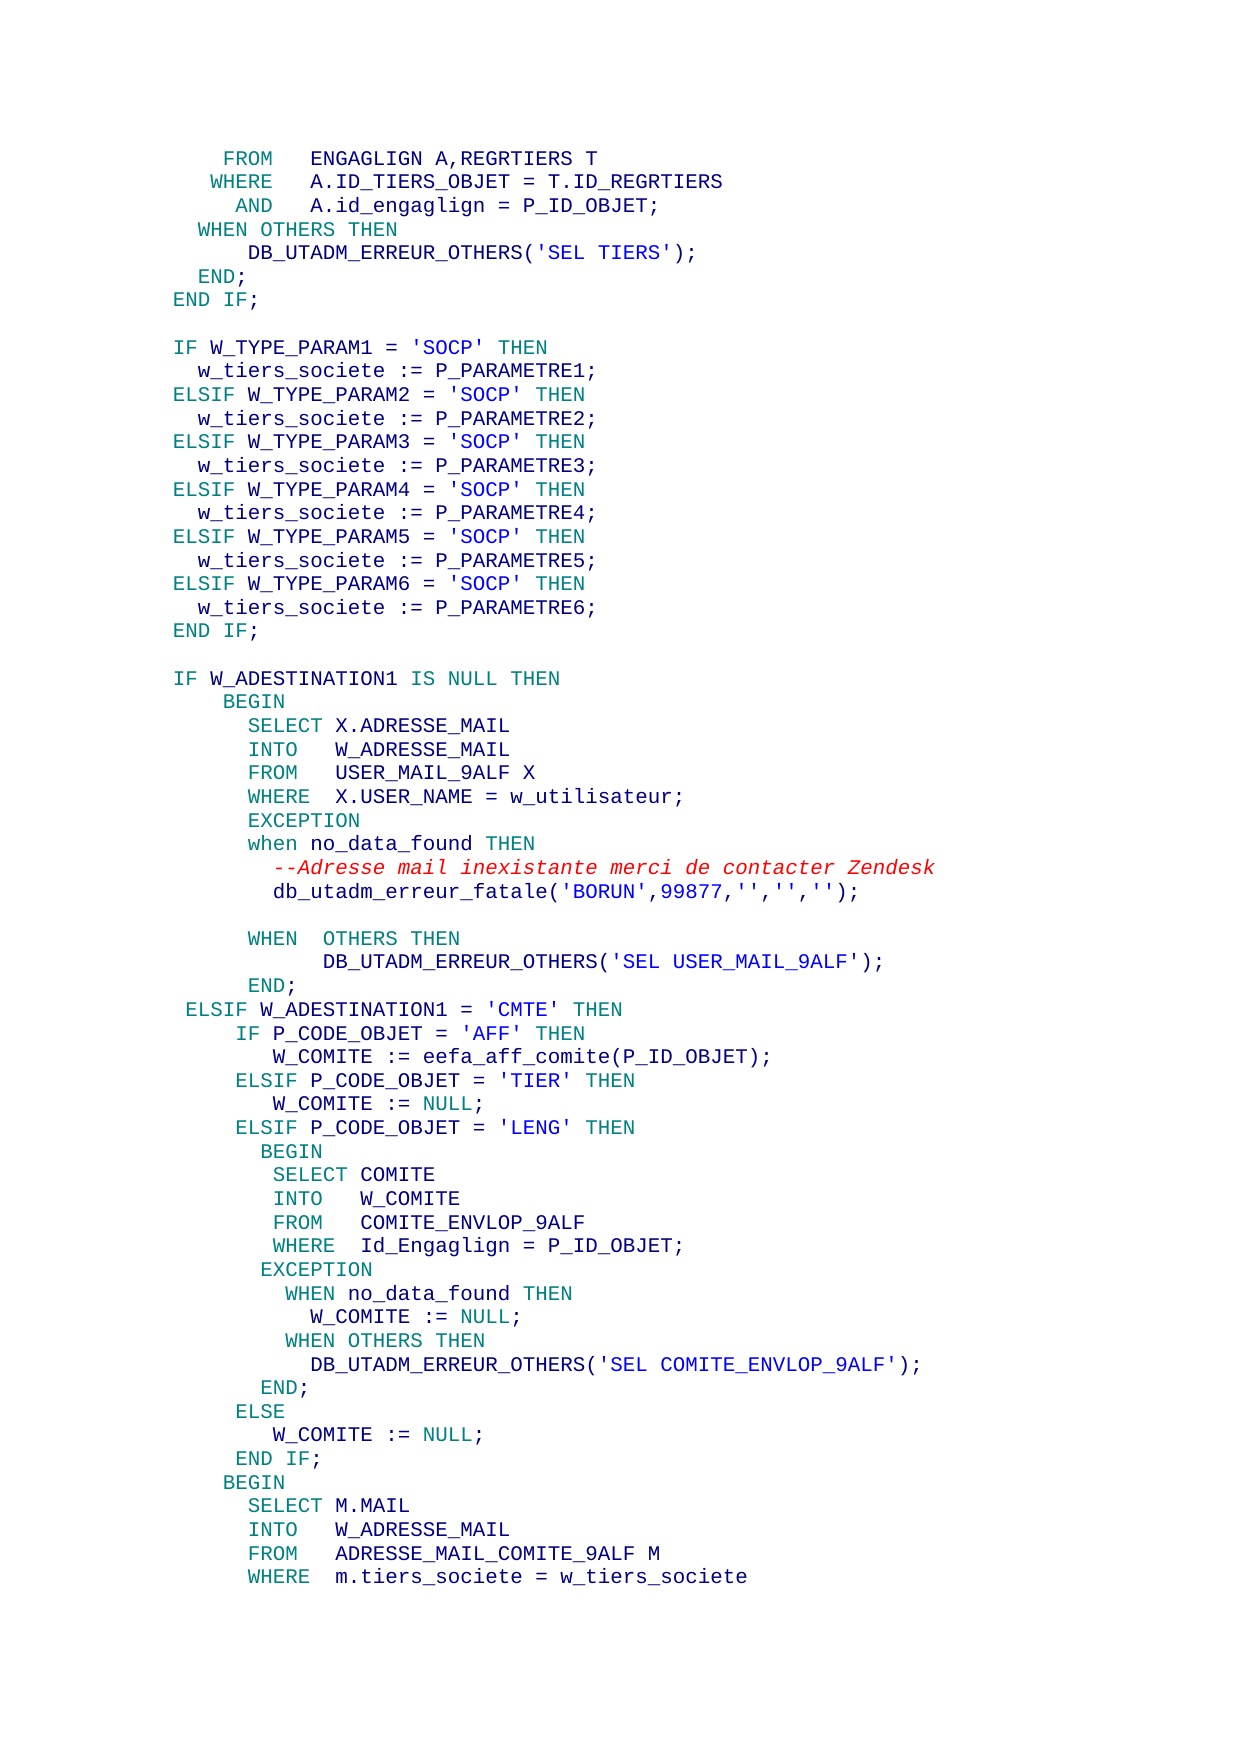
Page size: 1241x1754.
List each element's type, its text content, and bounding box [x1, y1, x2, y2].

text INTO W_ADRESSE_MAIL [148, 1519, 1093, 1543]
text FROM ENGAGLIGN A,REGRTIERS T [148, 148, 1093, 171]
text END IF; [148, 289, 1093, 313]
text WHERE Id_Engaglign = P_ID_OBJET; [148, 1235, 1093, 1259]
text WHEN OTHERS THEN [148, 928, 1093, 952]
text w_tiers_societe := P_PARAMETRE5; [148, 549, 1093, 573]
text W_COMITE := NULL; [148, 1093, 1093, 1117]
text SELECT COMITE [148, 1164, 1093, 1188]
text db_utadm_erreur_fatale('BORUN',99877,'','',''); [148, 881, 1093, 904]
text IF W_TYPE_PARAM1 = 'SOCP' THEN [148, 337, 1093, 360]
text AND A.id_engaglign = P_ID_OBJET; [148, 195, 1093, 218]
text WHEN OTHERS THEN [148, 1330, 1093, 1353]
text EXCEPTION [148, 810, 1093, 833]
text END; [148, 975, 1093, 999]
text DB_UTADM_ERREUR_OTHERS('SEL USER_MAIL_9ALF'); [148, 952, 1093, 975]
text EXCEPTION [148, 1259, 1093, 1283]
text W_COMITE := NULL; [148, 1306, 1093, 1330]
text w_tiers_societe := P_PARAMETRE1; [148, 360, 1093, 384]
text INTO W_COMITE [148, 1188, 1093, 1212]
text W_COMITE := eefa_aff_comite(P_ID_OBJET); [148, 1046, 1093, 1070]
text WHEN no_data_found THEN [148, 1283, 1093, 1306]
text w_tiers_societe := P_PARAMETRE2; [148, 408, 1093, 431]
text SELECT M.MAIL [148, 1495, 1093, 1519]
text when no_data_found THEN [148, 833, 1093, 857]
text WHEN OTHERS THEN [148, 218, 1093, 242]
text BEGIN [148, 1141, 1093, 1164]
text FROM USER_MAIL_9ALF X [148, 762, 1093, 786]
text ELSIF W_TYPE_PARAM6 = 'SOCP' THEN [148, 573, 1093, 597]
text WHERE A.ID_TIERS_OBJET = T.ID_REGRTIERS [148, 171, 1093, 195]
text FROM COMITE_ENVLOP_9ALF [148, 1212, 1093, 1235]
text INTO W_ADRESSE_MAIL [148, 739, 1093, 762]
text ELSIF P_CODE_OBJET = 'LENG' THEN [148, 1117, 1093, 1141]
text W_COMITE := NULL; [148, 1424, 1093, 1448]
text w_tiers_societe := P_PARAMETRE4; [148, 502, 1093, 526]
text --Adresse mail inexistante merci de contacter Zendesk [148, 857, 1093, 881]
text ELSIF W_TYPE_PARAM5 = 'SOCP' THEN [148, 526, 1093, 549]
text IF P_CODE_OBJET = 'AFF' THEN [148, 1022, 1093, 1046]
text ELSE [148, 1401, 1093, 1424]
text w_tiers_societe := P_PARAMETRE6; [148, 597, 1093, 621]
text DB_UTADM_ERREUR_OTHERS('SEL TIERS'); [148, 242, 1093, 266]
text END; [148, 266, 1093, 289]
text END IF; [148, 621, 1093, 644]
text w_tiers_societe := P_PARAMETRE3; [148, 455, 1093, 479]
text ELSIF W_TYPE_PARAM2 = 'SOCP' THEN [148, 384, 1093, 408]
text WHERE X.USER_NAME = w_utilisateur; [148, 786, 1093, 810]
text END; [148, 1377, 1093, 1401]
text ELSIF W_ADESTINATION1 = 'CMTE' THEN [148, 999, 1093, 1022]
text BEGIN [148, 1472, 1093, 1495]
text WHERE m.tiers_societe = w_tiers_societe [148, 1566, 1093, 1590]
text IF W_ADESTINATION1 IS NULL THEN [148, 668, 1093, 691]
text FROM ADRESSE_MAIL_COMITE_9ALF M [148, 1543, 1093, 1566]
text ELSIF W_TYPE_PARAM4 = 'SOCP' THEN [148, 479, 1093, 502]
text DB_UTADM_ERREUR_OTHERS('SEL COMITE_ENVLOP_9ALF'); [148, 1353, 1093, 1377]
text SELECT X.ADRESSE_MAIL [148, 715, 1093, 739]
text END IF; [148, 1448, 1093, 1472]
text BEGIN [148, 691, 1093, 715]
text ELSIF P_CODE_OBJET = 'TIER' THEN [148, 1070, 1093, 1093]
text ELSIF W_TYPE_PARAM3 = 'SOCP' THEN [148, 431, 1093, 455]
